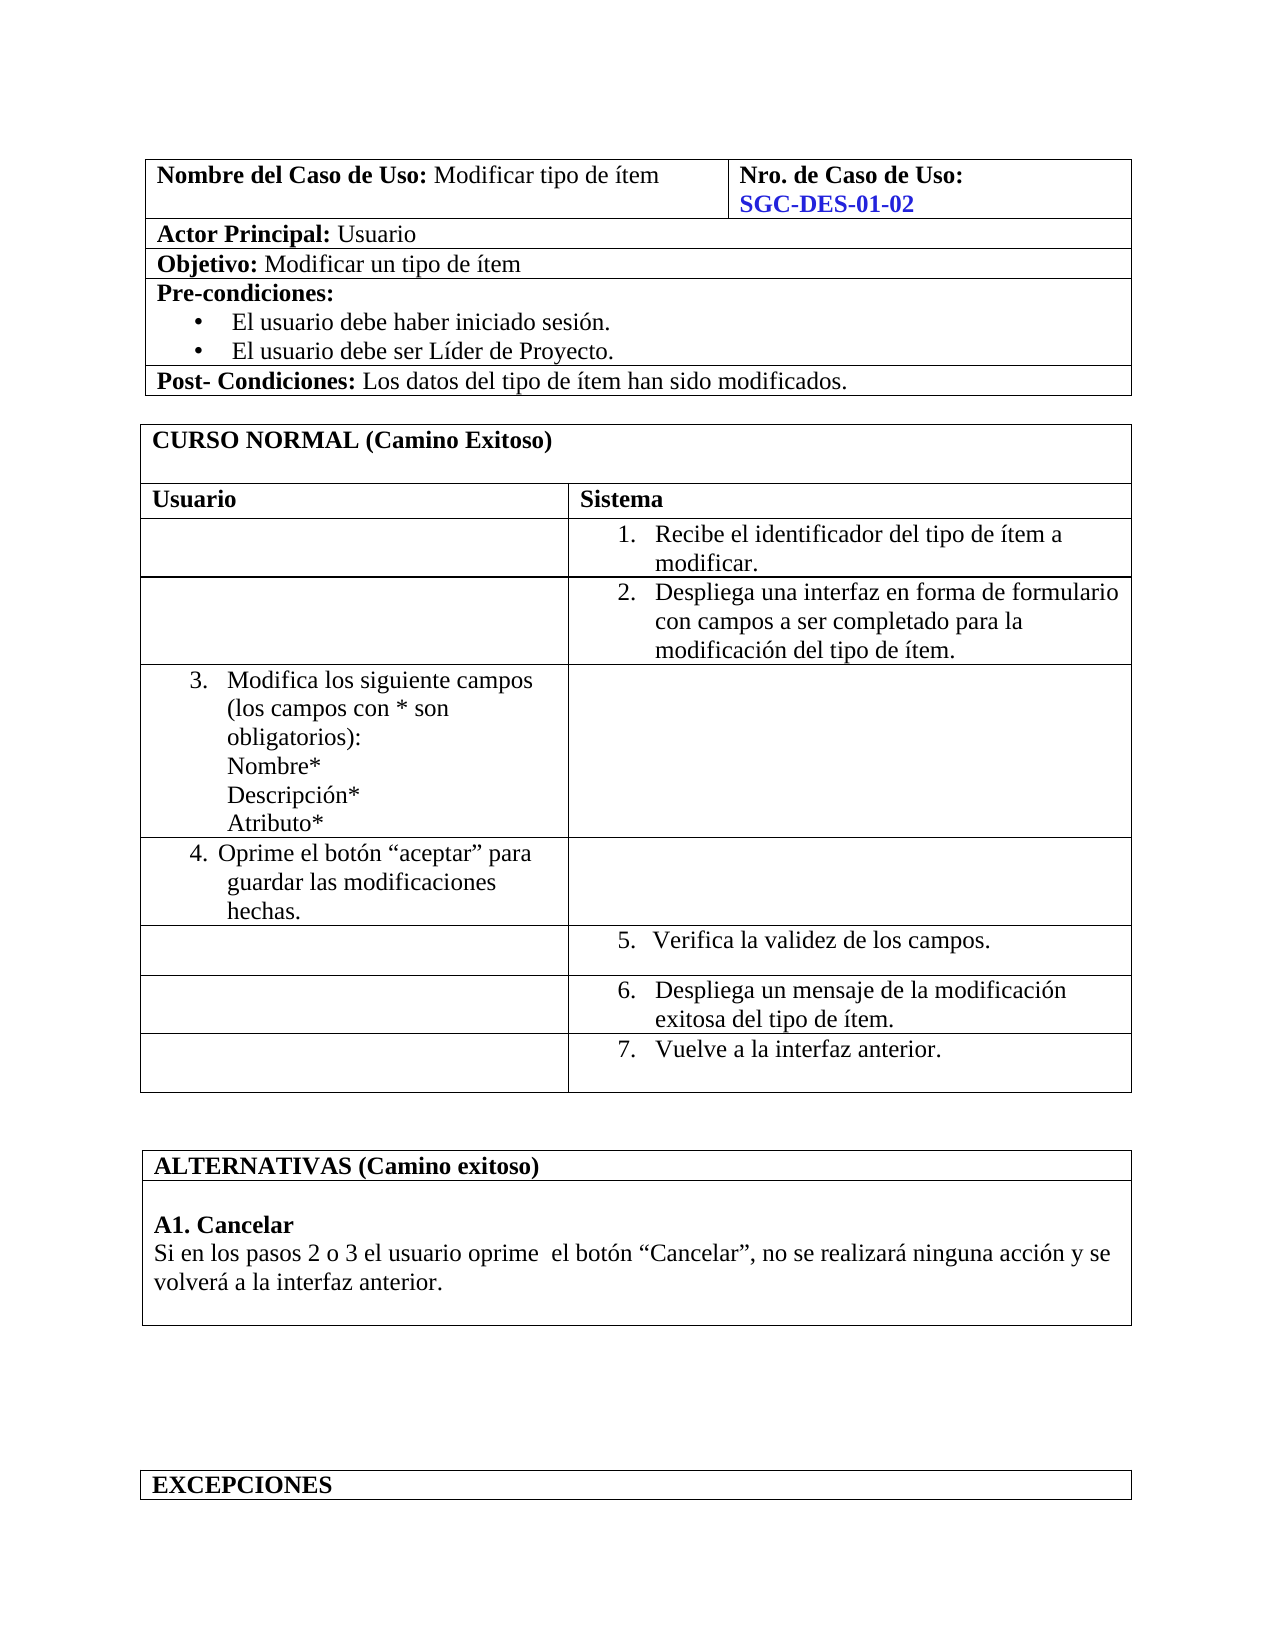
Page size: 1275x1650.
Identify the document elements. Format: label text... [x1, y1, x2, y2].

table_header Nro. de Caso de Uso: SGC-DES-01-02 [729, 160, 1131, 218]
table_header EXCEPCIONES [141, 1471, 1131, 1499]
table_cell [569, 838, 1131, 924]
table_cell Sistema [569, 484, 1131, 518]
table_cell A1. Cancelar Si en los pasos 2 o 3 el usuario oprime el botón “Cancelar”, no se realizará ninguna acción y se volverá a la interfaz anterior. [143, 1181, 1131, 1325]
table_cell Despliega una interfaz en forma de formulario con campos a ser completado para la modificación del tipo de ítem. [569, 578, 1131, 664]
table_cell Verifica la validez de los campos. [569, 926, 1131, 974]
table_cell Modifica los siguiente campos (los campos con * son obligatorios): Nombre* Descripción* Atributo* [141, 665, 568, 837]
table_cell Objetivo: Modificar un tipo de ítem [146, 249, 1131, 277]
table_cell [569, 665, 1131, 837]
table_header ALTERNATIVAS (Camino exitoso) [143, 1151, 1131, 1180]
table_cell Recibe el identificador del tipo de ítem a modificar. [569, 519, 1131, 576]
table_cell [141, 519, 568, 576]
table_cell [141, 976, 568, 1033]
table_cell Post- Condiciones: Los datos del tipo de ítem han sido modificados. [146, 366, 1131, 394]
table_cell Pre-condiciones: El usuario debe haber iniciado sesión. El usuario debe ser Líder de Proyecto. [146, 279, 1131, 365]
table_cell Vuelve a la interfaz anterior. [569, 1034, 1131, 1092]
table_cell Usuario [141, 484, 568, 518]
table_cell Despliega un mensaje de la modificación exitosa del tipo de ítem. [569, 976, 1131, 1033]
table_cell [141, 578, 568, 664]
table_cell [141, 1034, 568, 1092]
table_cell Actor Principal: Usuario [146, 219, 1131, 248]
table_header Nombre del Caso de Uso: Modificar tipo de ítem [146, 160, 728, 218]
table_header CURSO NORMAL (Camino Exitoso) [141, 425, 1131, 483]
table_cell Oprime el botón “aceptar” para guardar las modificaciones hechas. [141, 838, 568, 924]
table_cell [141, 926, 568, 974]
